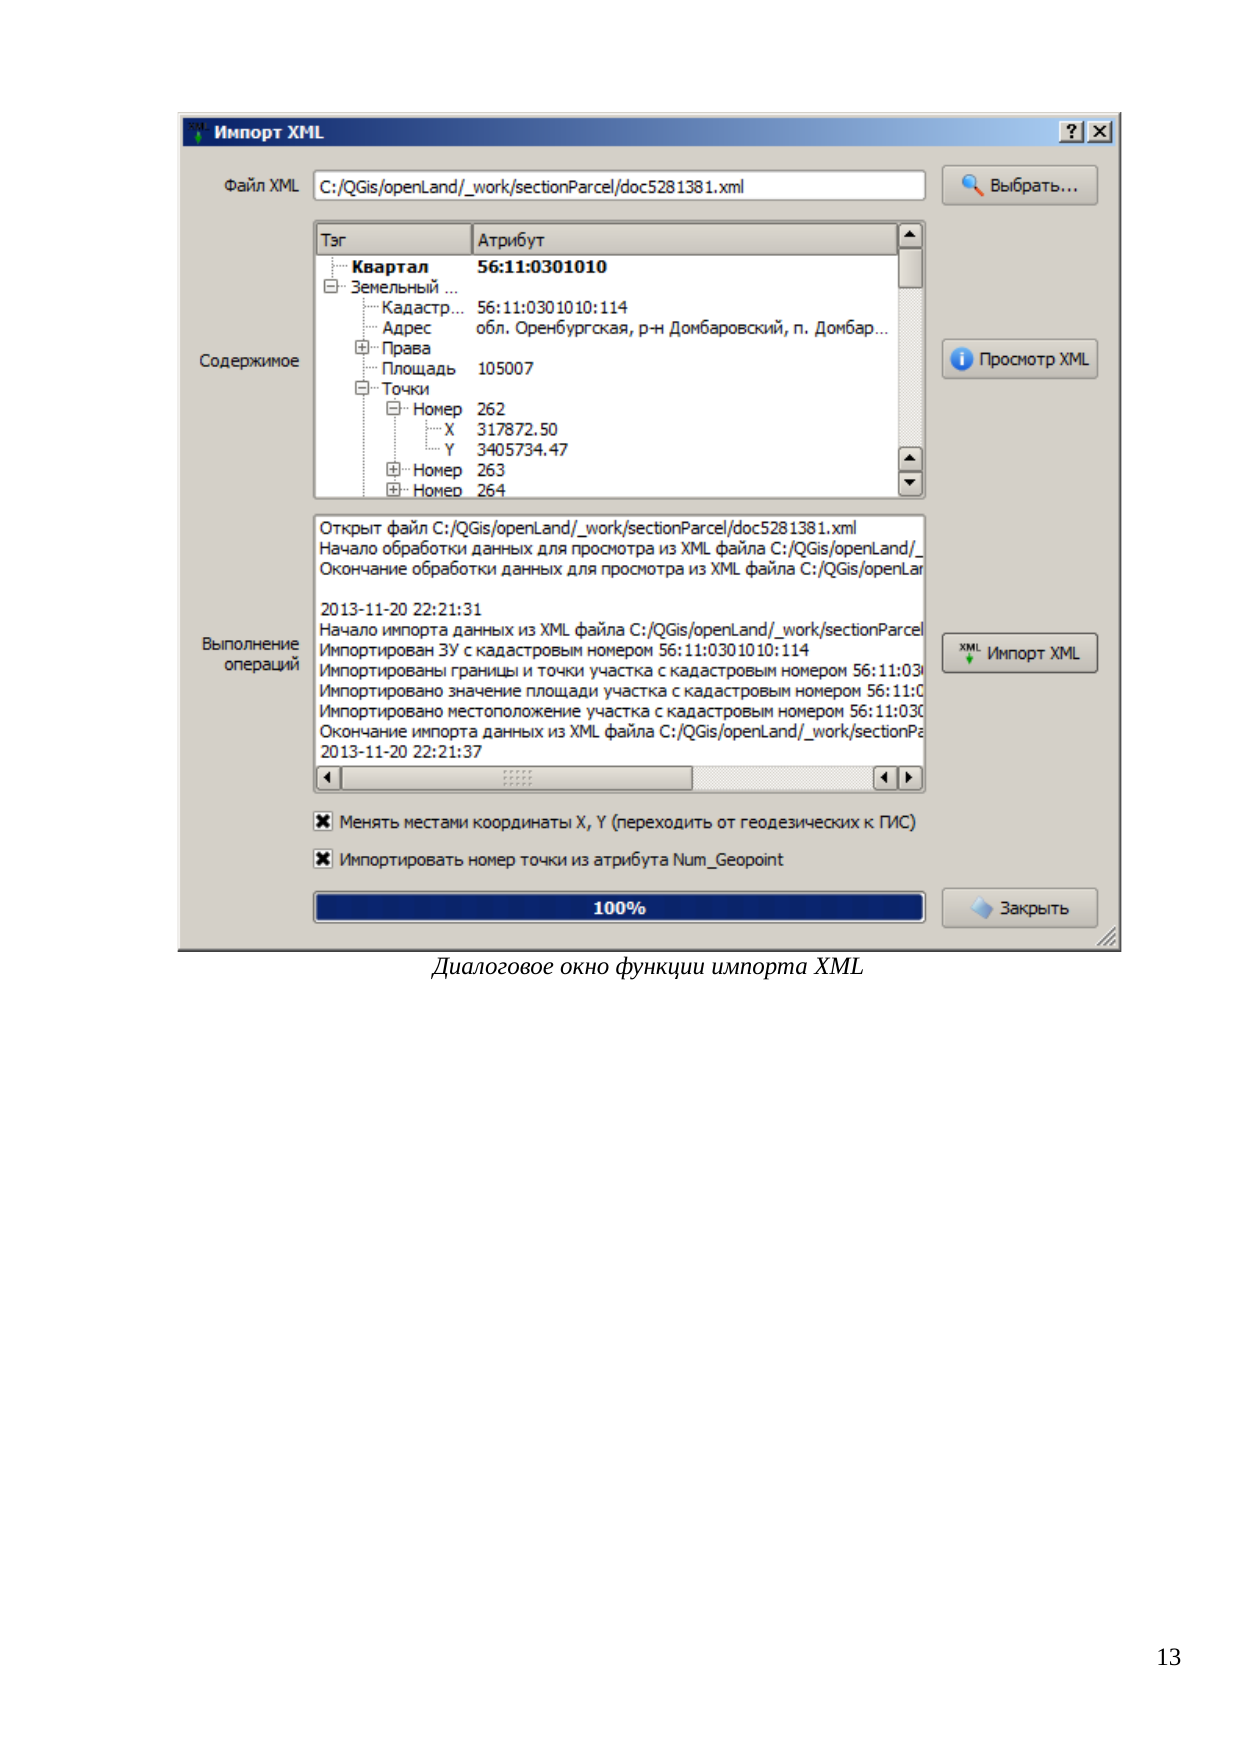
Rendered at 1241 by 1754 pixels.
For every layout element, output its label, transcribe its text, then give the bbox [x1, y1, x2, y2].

list Диалоговое окно функции импорта XML [118, 83, 1181, 980]
picture [177, 112, 1122, 952]
